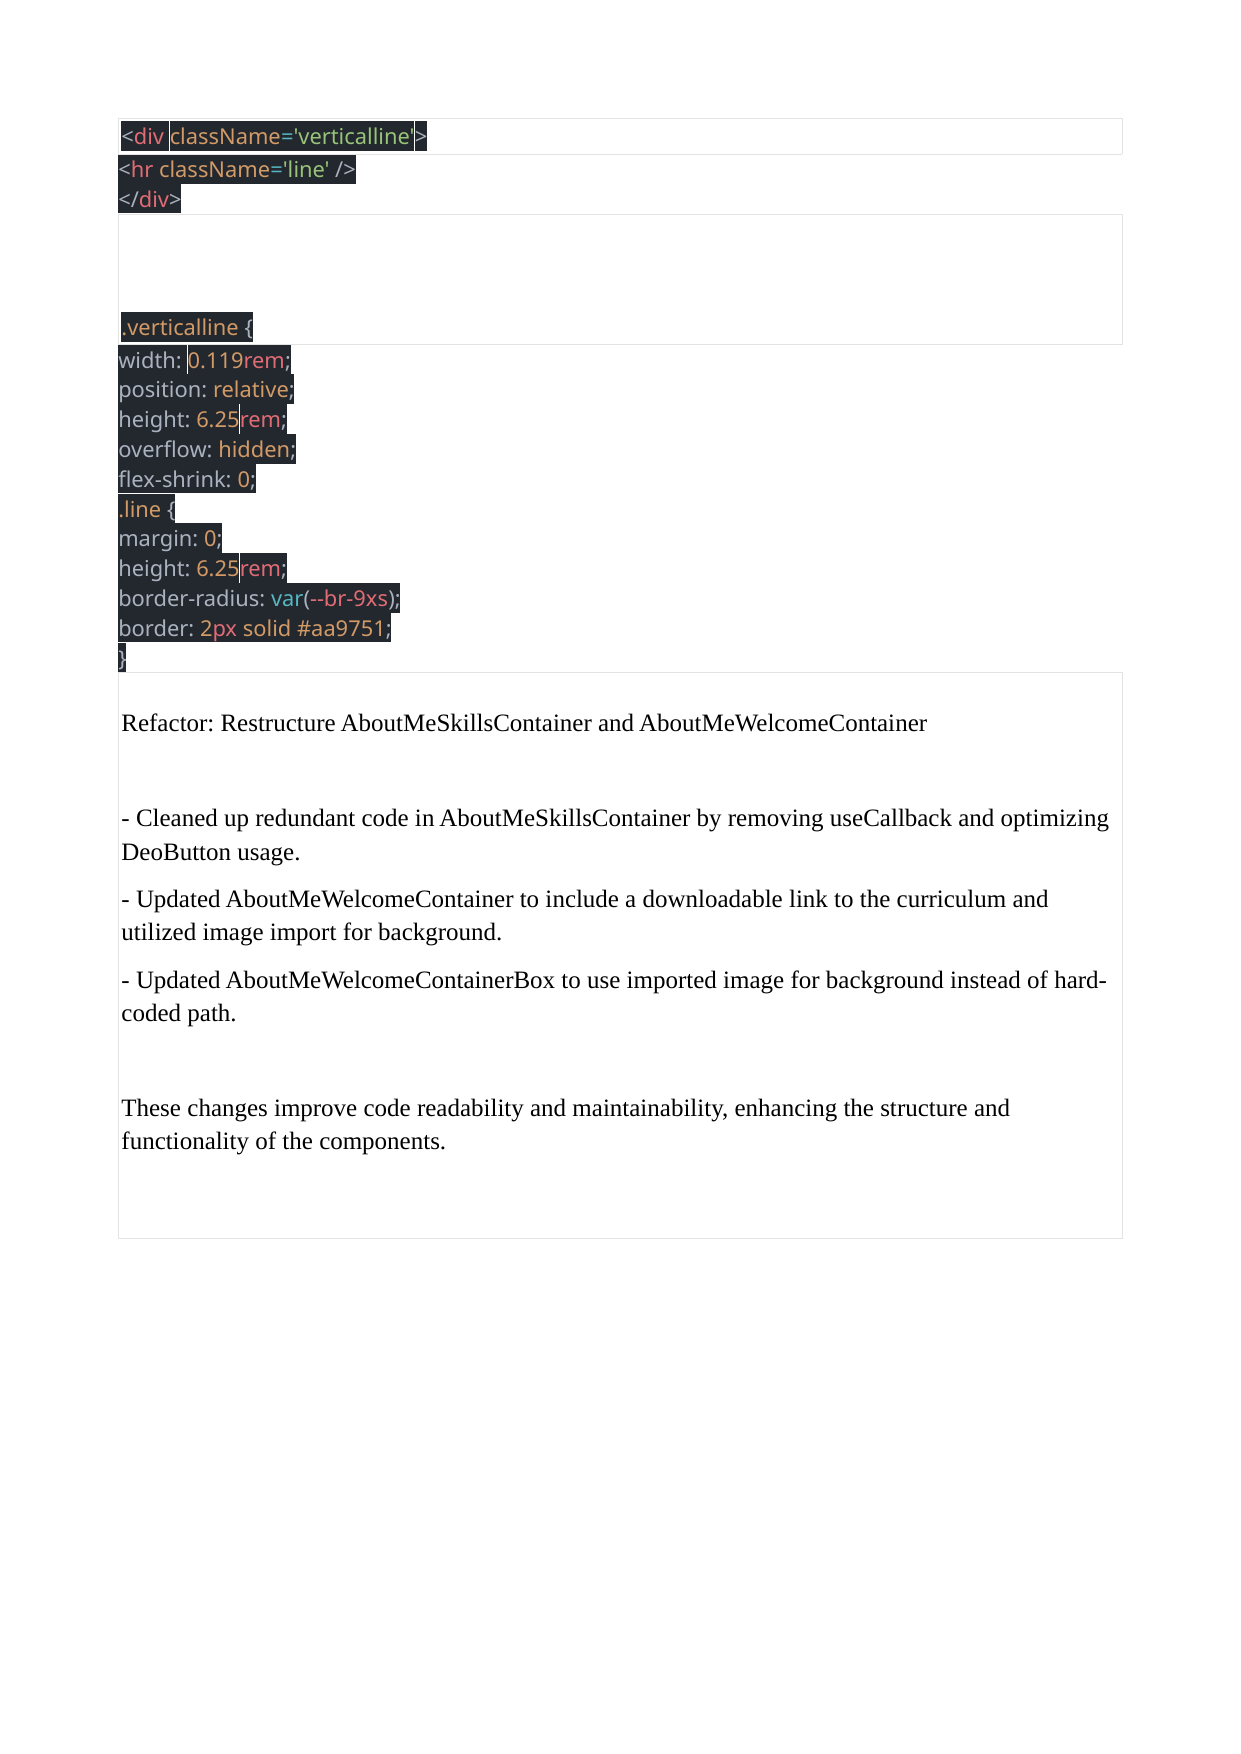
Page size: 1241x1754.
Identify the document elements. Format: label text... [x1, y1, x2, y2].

text } [118, 642, 1122, 672]
text border-radius: var(--br-9xs); [118, 583, 1122, 613]
text - Updated AboutMeWelcomeContainer to include a downloadable link to the curriculum and utilized image import for background. [119, 881, 1122, 946]
text .line { [118, 493, 1122, 523]
text border: 2px solid #aa9751; [118, 613, 1122, 642]
text Refactor: Restructure AboutMeSkillsContainer and AboutMeWelcomeContainer [119, 673, 1122, 737]
text <div className='verticalline'> [119, 119, 1122, 154]
text </div> [118, 184, 1122, 213]
text height: 6.25rem; [118, 404, 1122, 434]
text overflow: hidden; [118, 434, 1122, 464]
text position: relative; [118, 374, 1122, 404]
text <hr className='line' /> [118, 155, 1122, 184]
text flex-shrink: 0; [118, 464, 1122, 493]
text - Updated AboutMeWelcomeContainerBox to use imported image for background instead of hard-coded path. [119, 962, 1122, 1027]
text .verticalline { [119, 309, 1122, 344]
text height: 6.25rem; [118, 553, 1122, 583]
text margin: 0; [118, 523, 1122, 553]
text width: 0.119rem; [118, 345, 1122, 374]
text These changes improve code readability and maintainability, enhancing the structure and functionality of the components. [119, 1090, 1122, 1188]
text - Cleaned up redundant code in AboutMeSkillsContainer by removing useCallback and optimizing DeoButton usage. [119, 801, 1122, 865]
